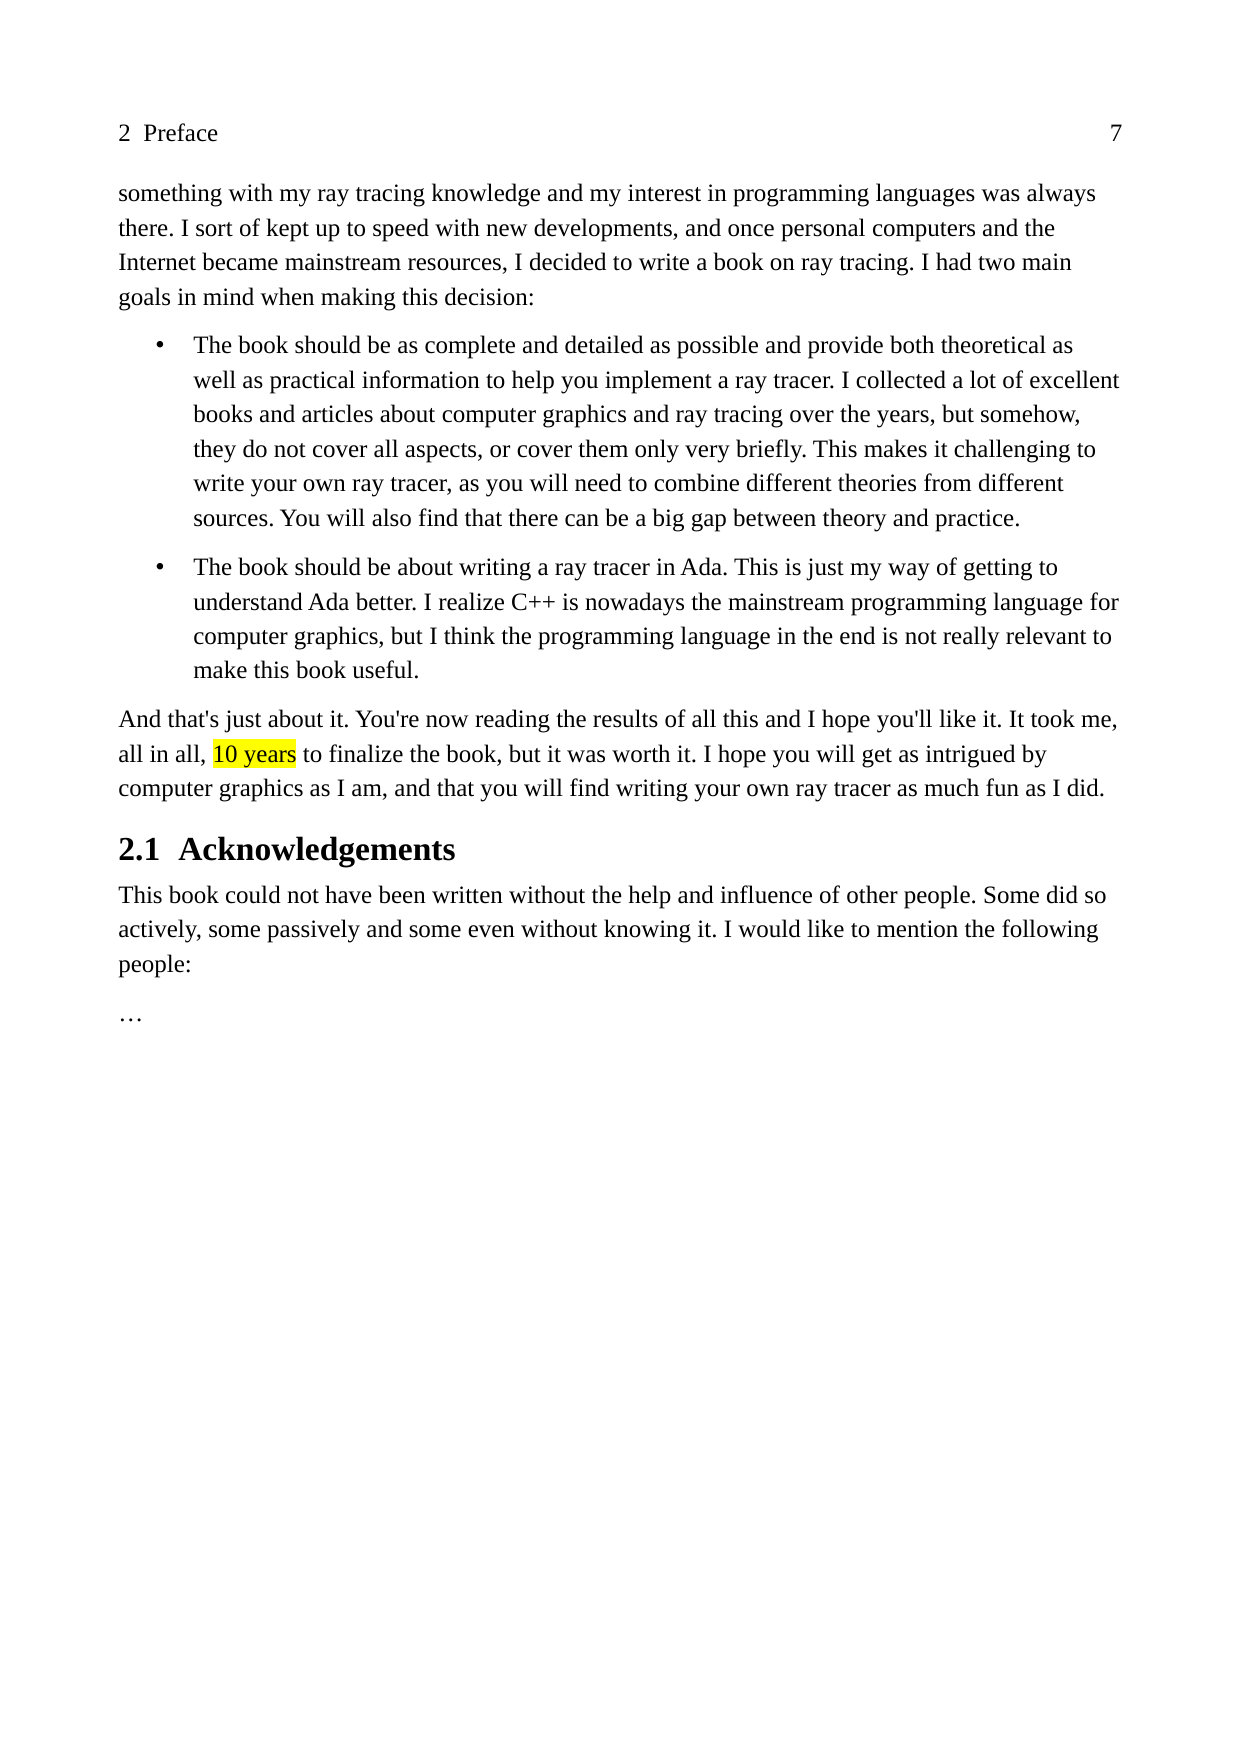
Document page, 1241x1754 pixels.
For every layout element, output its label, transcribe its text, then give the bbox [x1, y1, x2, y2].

text … [118, 998, 1122, 1027]
list The book should be as complete and detailed as possible and provide both theoretical as well as practical information to help you implement a ray tracer. I collected a lot of excellent books and articles about computer graphics and ray tracing over the years, but somehow, they do not cover all aspects, or cover them only very briefly. This makes it challenging to write your own ray tracer, as you will need to combine different theories from different sources. You will also find that there can be a big gap between theory and practice. [156, 331, 1122, 532]
list The book should be about writing a ray tracer in Ada. This is just my way of getting to understand Ada better. I realize C++ is nowadays the mainstream programming language for computer graphics, but I think the programming language in the end is not really relevant to make this book useful. [156, 552, 1122, 684]
text And that's just about it. You're now reading the results of all this and I hope you'll like it. It took me, all in all, 10 years to finalize the book, but it was worth it. I hope you will get as intrigued by computer graphics as I am, and that you will find writing your own ray tracer as much fun as I did. [118, 704, 1122, 802]
subtitle Acknowledgements [118, 829, 1122, 867]
text something with my ray tracing knowledge and my interest in programming languages was always there. I sort of kept up to speed with new developments, and once personal computers and the Internet became mainstream resources, I decided to write a book on ray tracing. I had two main goals in mind when making this decision: [118, 178, 1122, 310]
text This book could not have been written without the help and influence of other people. Some did so actively, some passively and some even without knowing it. I would like to mention the following people: [118, 880, 1122, 978]
